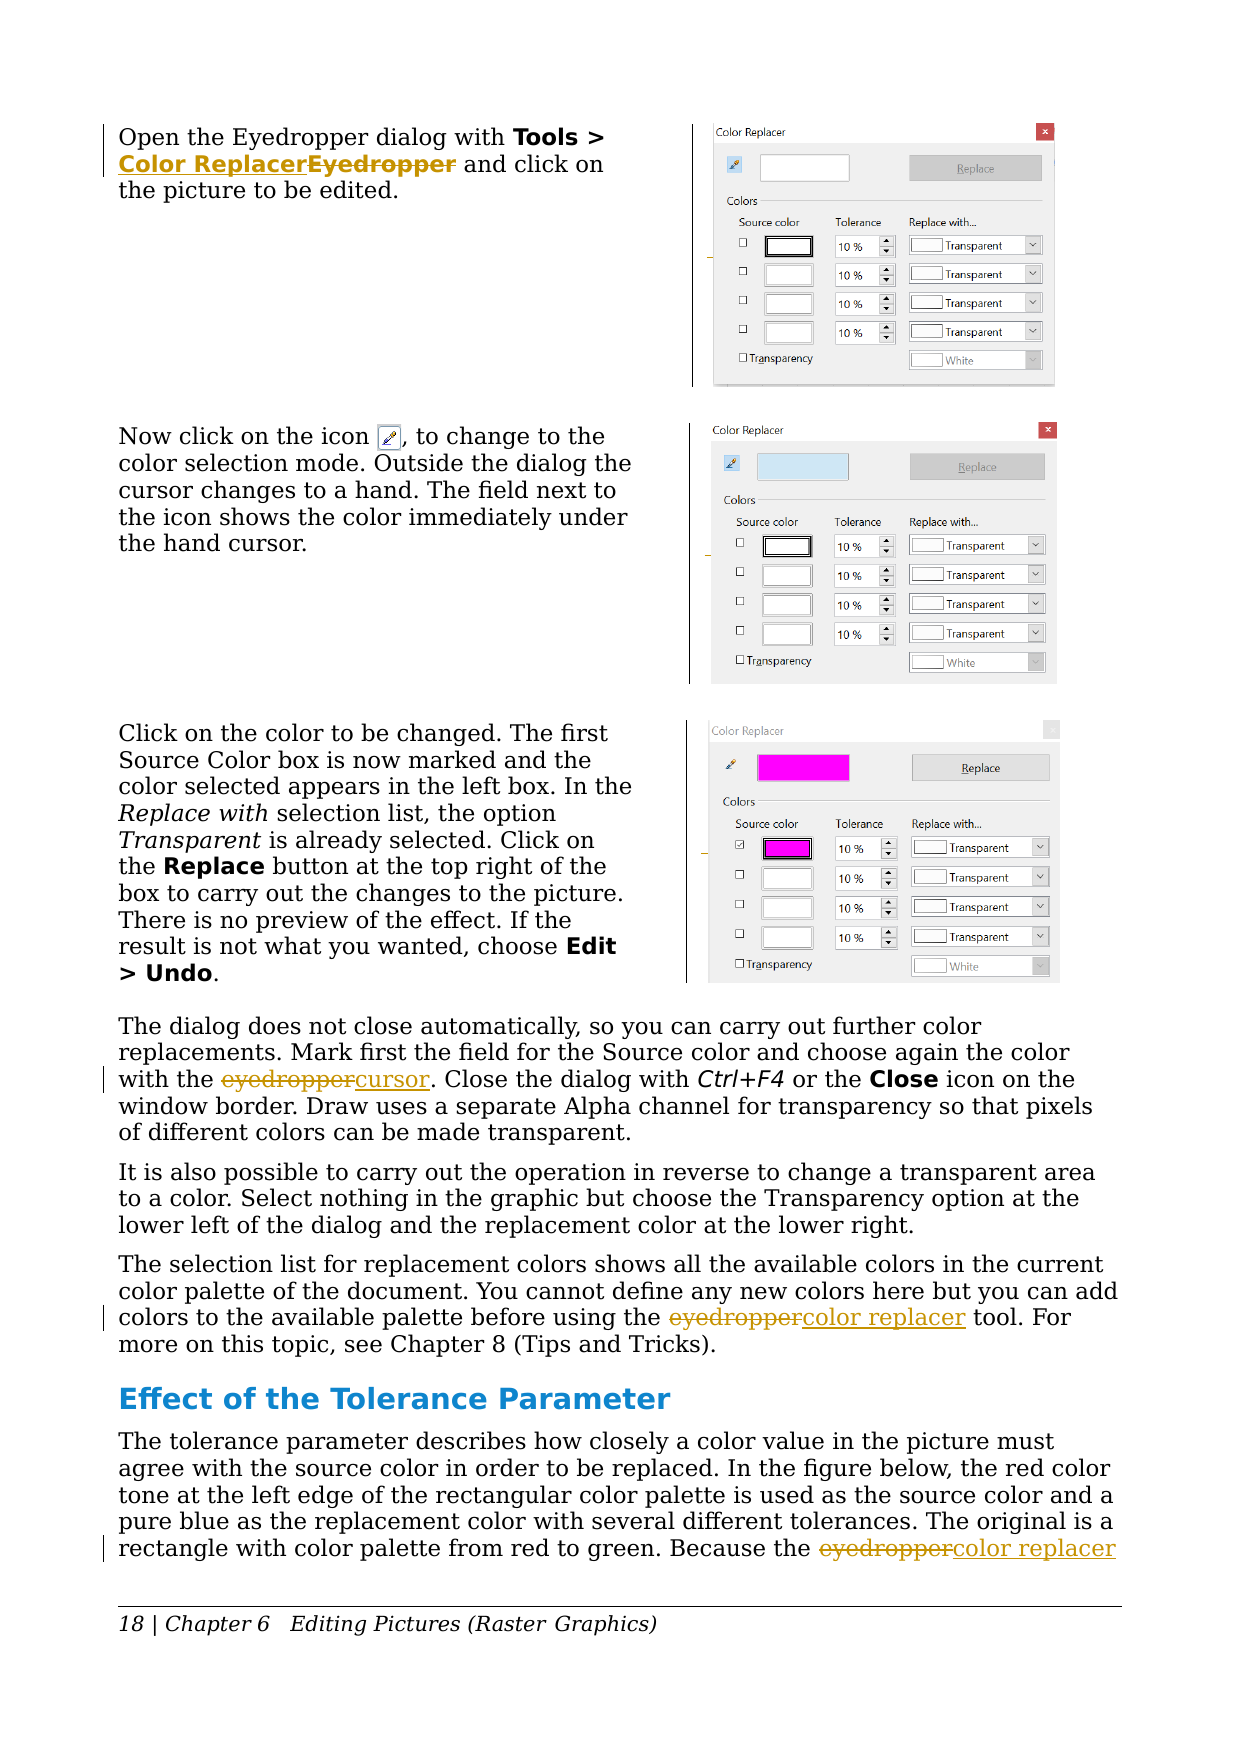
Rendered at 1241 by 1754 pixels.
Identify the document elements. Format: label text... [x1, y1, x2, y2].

text The selection list for replacement colors shows all the available colors in the current color palette of the document. You cannot define any new colors here but you can add colors to the available palette before using the color replacer tool. For more on this topic, see Chapter 8 (Tips and Tricks). [118, 1251, 1122, 1358]
table_cell [639, 417, 1122, 714]
table_header Open the Eyedropper dialog with Tools > Color Replacer and click on the picture to be edited. [118, 118, 639, 417]
text The dialog does not close automatically, so you can carry out further color replacements. Mark first the field for the Source color and choose again the color with the cursor. Close the dialog with Ctrl+F4 or the Close icon on the window border. Draw uses a separate Alpha channel for transparency so that pixels of different colors can be made transparent. [118, 1013, 1122, 1146]
picture [711, 422, 1057, 684]
picture [708, 720, 1060, 983]
text It is also possible to carry out the operation in reverse to change a transparent area to a color. Select nothing in the graphic but choose the Transparency option at the lower left of the dialog and the replacement color at the lower right. [118, 1159, 1122, 1239]
table_cell [639, 714, 1122, 1013]
table_cell Now click on the icon , to change to the color selection mode. Outside the dialog the cursor changes to a hand. The field next to the icon shows the color immediately under the hand cursor. [118, 417, 639, 714]
table_cell Click on the color to be changed. The first Source Color box is now marked and the color selected appears in the left box. In the Replace with selection list, the option Transparent is already selected. Click on the Replace button at the top right of the box to carry out the changes to the picture. There is no preview of the effect. If the result is not what you wanted, choose Edit > Undo. [118, 714, 639, 1013]
picture [377, 424, 402, 451]
text The tolerance parameter describes how closely a color value in the picture must agree with the source color in order to be replaced. In the figure below, the red color tone at the left edge of the rectangular color palette is used as the source color and a pure blue as the replacement color with several different tolerances. The original is a rectangle with color palette from red to green. Because the color replacer [118, 1428, 1122, 1562]
picture [713, 123, 1055, 387]
table_header [639, 118, 1122, 417]
subtitle Effect of the Tolerance Parameter [118, 1382, 1122, 1416]
